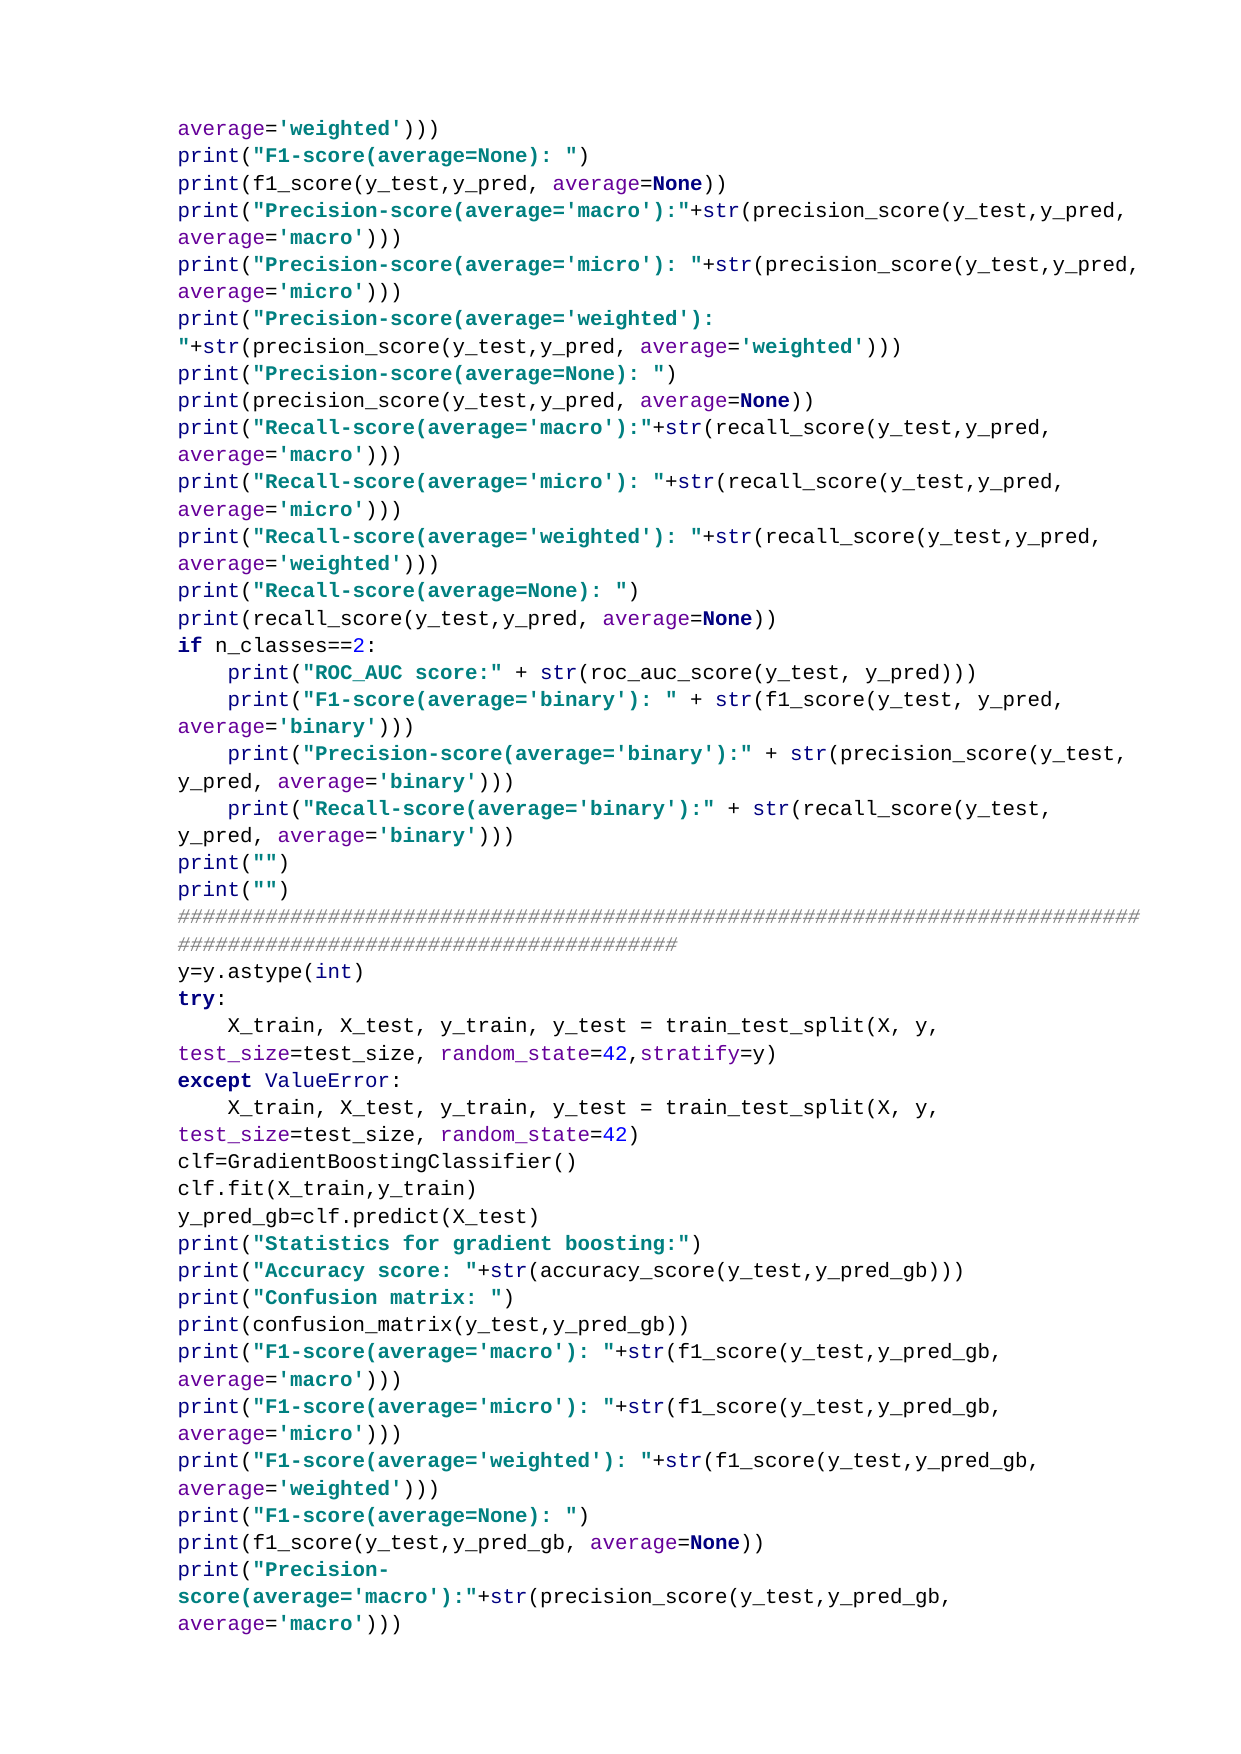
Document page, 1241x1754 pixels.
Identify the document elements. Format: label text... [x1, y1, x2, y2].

text print("Precision-score(average=None): ") [177, 363, 1152, 386]
text print("F1-score(average='weighted'): "+str(f1_score(y_test,y_pred_gb, average='weighted'))) [177, 1450, 1152, 1501]
text print("Recall-score(average='weighted'): "+str(recall_score(y_test,y_pred, average='weighted'))) [177, 526, 1152, 577]
text print(recall_score(y_test,y_pred, average=None)) [177, 607, 1152, 631]
text clf=GradientBoostingClassifier() [177, 1151, 1152, 1175]
text print(f1_score(y_test,y_pred_gb, average=None)) [177, 1532, 1152, 1556]
text try: [177, 988, 1152, 1012]
text print("F1-score(average=None): ") [177, 1505, 1152, 1528]
text print(precision_score(y_test,y_pred, average=None)) [177, 390, 1152, 414]
text clf.fit(X_train,y_train) [177, 1178, 1152, 1202]
text print("") [177, 879, 1152, 903]
text X_train, X_test, y_train, y_test = train_test_split(X, y, test_size=test_size, random_state=42) [177, 1097, 1152, 1148]
text print("F1-score(average='binary'): " + str(f1_score(y_test, y_pred, average='binary'))) [177, 689, 1152, 740]
text print("Precision-score(average='micro'): "+str(precision_score(y_test,y_pred, average='micro'))) [177, 254, 1152, 305]
text print("Recall-score(average='binary'):" + str(recall_score(y_test, y_pred, average='binary'))) [177, 798, 1152, 849]
text if n_classes==2: [177, 635, 1152, 658]
text y_pred_gb=clf.predict(X_test) [177, 1206, 1152, 1229]
text print(f1_score(y_test,y_pred, average=None)) [177, 172, 1152, 196]
text print("Accuracy score: "+str(accuracy_score(y_test,y_pred_gb))) [177, 1260, 1152, 1284]
text print("F1-score(average='micro'): "+str(f1_score(y_test,y_pred_gb, average='micro'))) [177, 1396, 1152, 1447]
text print("Precision-score(average='macro'):"+str(precision_score(y_test,y_pred, average='macro'))) [177, 200, 1152, 251]
text print(confusion_matrix(y_test,y_pred_gb)) [177, 1314, 1152, 1338]
text ##################################################################################################################### [177, 907, 1152, 957]
text except ValueError: [177, 1070, 1152, 1093]
text X_train, X_test, y_train, y_test = train_test_split(X, y, test_size=test_size, random_state=42,stratify=y) [177, 1015, 1152, 1066]
text print("Precision-score(average='macro'):"+str(precision_score(y_test,y_pred_gb, average='macro'))) [177, 1559, 1152, 1637]
text y=y.astype(int) [177, 961, 1152, 984]
text print("F1-score(average='macro'): "+str(f1_score(y_test,y_pred_gb, average='macro'))) [177, 1342, 1152, 1392]
text print("Recall-score(average=None): ") [177, 580, 1152, 604]
text print("Recall-score(average='macro'):"+str(recall_score(y_test,y_pred, average='macro'))) [177, 417, 1152, 468]
text average='weighted'))) [177, 118, 1152, 142]
text print("Recall-score(average='micro'): "+str(recall_score(y_test,y_pred, average='micro'))) [177, 472, 1152, 522]
text print("") [177, 852, 1152, 876]
text print("Precision-score(average='binary'):" + str(precision_score(y_test, y_pred, average='binary'))) [177, 743, 1152, 794]
text print("Statistics for gradient boosting:") [177, 1233, 1152, 1256]
text print("ROC_AUC score:" + str(roc_auc_score(y_test, y_pred))) [177, 662, 1152, 686]
text print("F1-score(average=None): ") [177, 145, 1152, 169]
text print("Precision-score(average='weighted'): "+str(precision_score(y_test,y_pred, average='weighted'))) [177, 308, 1152, 359]
text print("Confusion matrix: ") [177, 1287, 1152, 1311]
